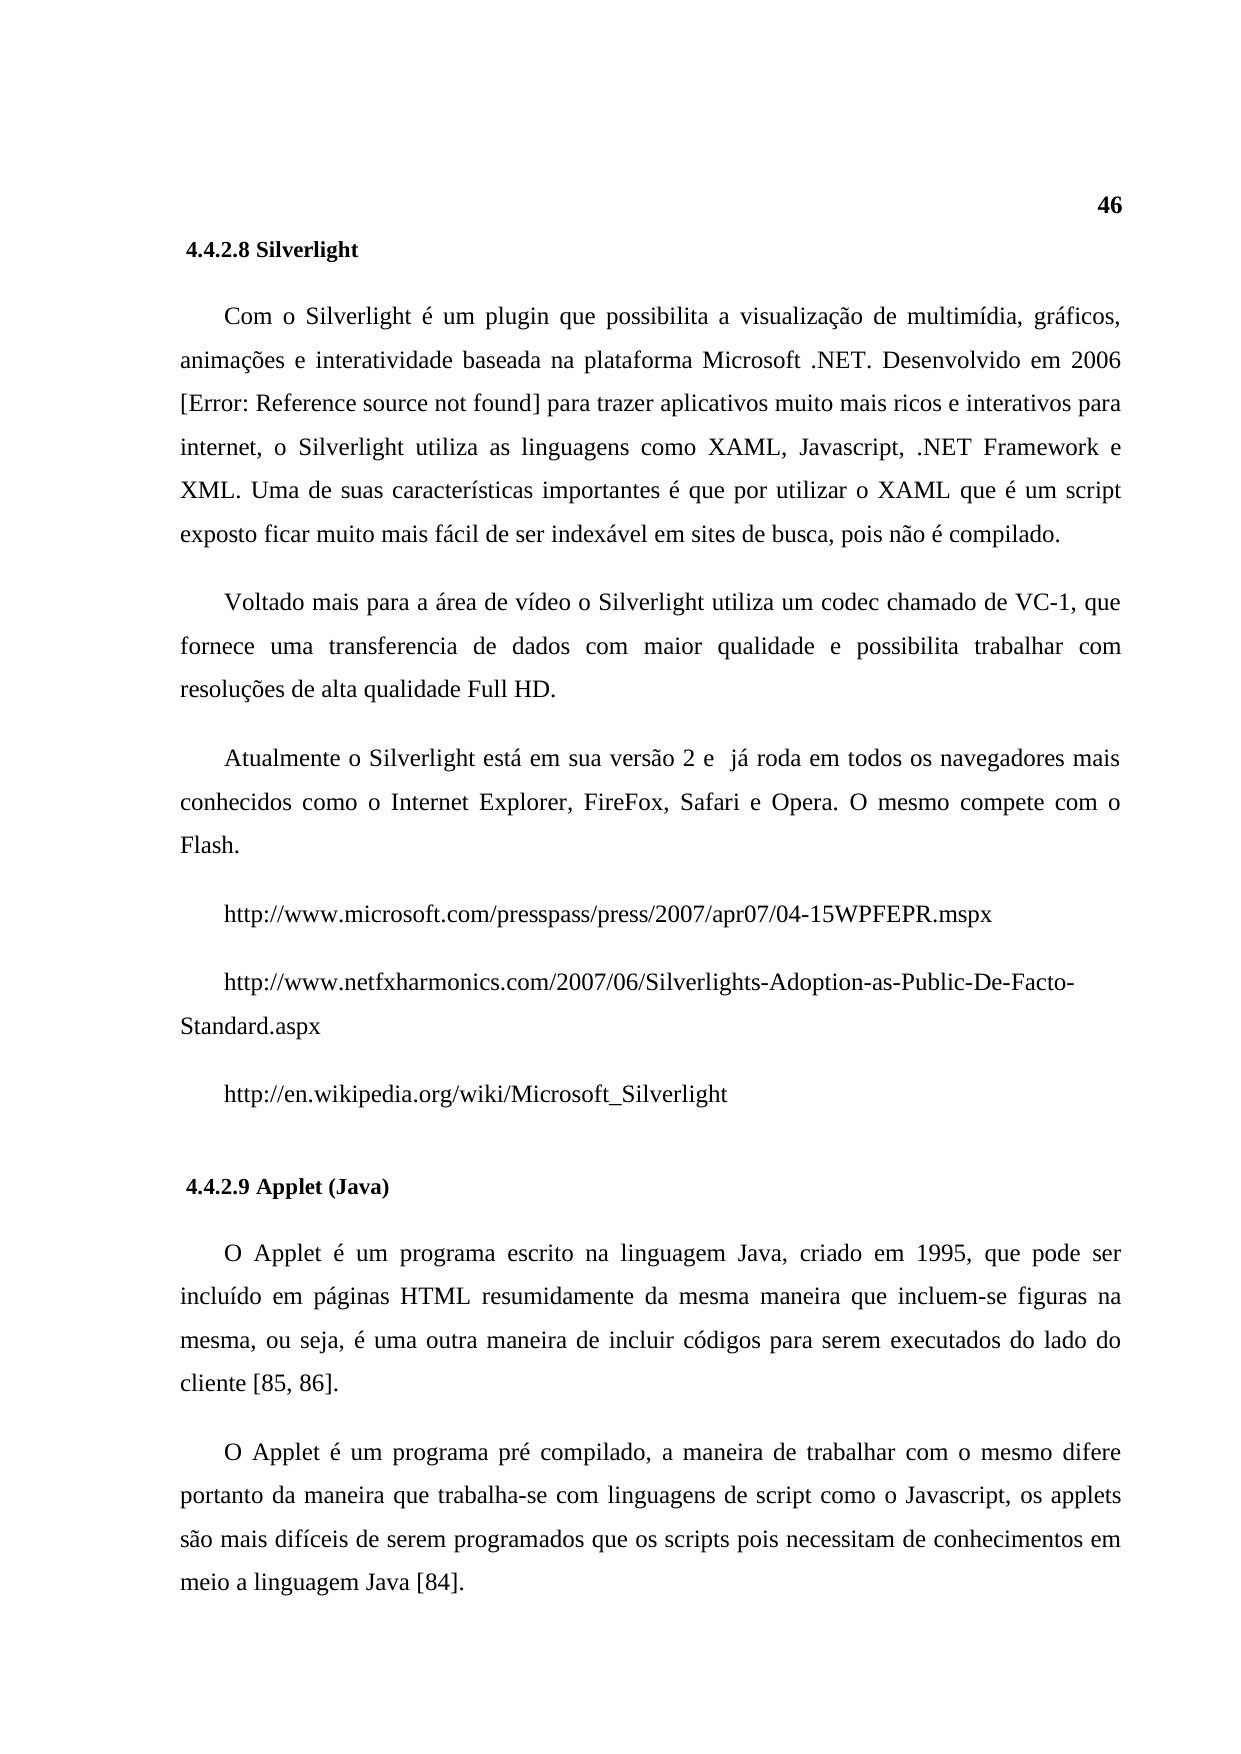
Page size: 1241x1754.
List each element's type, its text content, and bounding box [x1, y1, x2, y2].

text http://en.wikipedia.org/wiki/Microsoft_Silverlight [180, 1079, 1122, 1108]
text O Applet é um programa escrito na linguagem Java, criado em 1995, que pode ser incluído em páginas HTML resumidamente da mesma maneira que incluem-se figuras na mesma, ou seja, é uma outra maneira de incluir códigos para serem executados do lado do cliente [85, 86]. [180, 1237, 1122, 1397]
subtitle Applet (Java) [180, 1173, 1122, 1199]
text http://www.microsoft.com/presspass/press/2007/apr07/04-15WPFEPR.mspx [180, 898, 1122, 928]
text http://www.netfxharmonics.com/2007/06/Silverlights-Adoption-as-Public-De-Facto-Standard.aspx [180, 967, 1122, 1040]
subtitle Silverlight [180, 236, 1122, 263]
text Voltado mais para a área de vídeo o Silverlight utiliza um codec chamado de VC-1, que fornece uma transferencia de dados com maior qualidade e possibilita trabalhar com resoluções de alta qualidade Full HD. [180, 587, 1122, 703]
text Com o Silverlight é um plugin que possibilita a visualização de multimídia, gráficos, animações e interatividade baseada na plataforma Microsoft .NET. Desenvolvido em 2006 [] para trazer aplicativos muito mais ricos e interativos para internet, o Silverlight utiliza as linguagens como XAML, Javascript, .NET Framework e XML. Uma de suas características importantes é que por utilizar o XAML que é um script exposto ficar muito mais fácil de ser indexável em sites de busca, pois não é compilado. [180, 301, 1122, 548]
text O Applet é um programa pré compilado, a maneira de trabalhar com o mesmo difere portanto da maneira que trabalha-se com linguagens de script como o Javascript, os applets são mais difíceis de serem programados que os scripts pois necessitam de conhecimentos em meio a linguagem Java [84]. [180, 1437, 1122, 1596]
text Atualmente o Silverlight está em sua versão 2 e já roda em todos os navegadores mais conhecidos como o Internet Explorer, FireFox, Safari e Opera. O mesmo compete com o Flash. [180, 743, 1122, 859]
